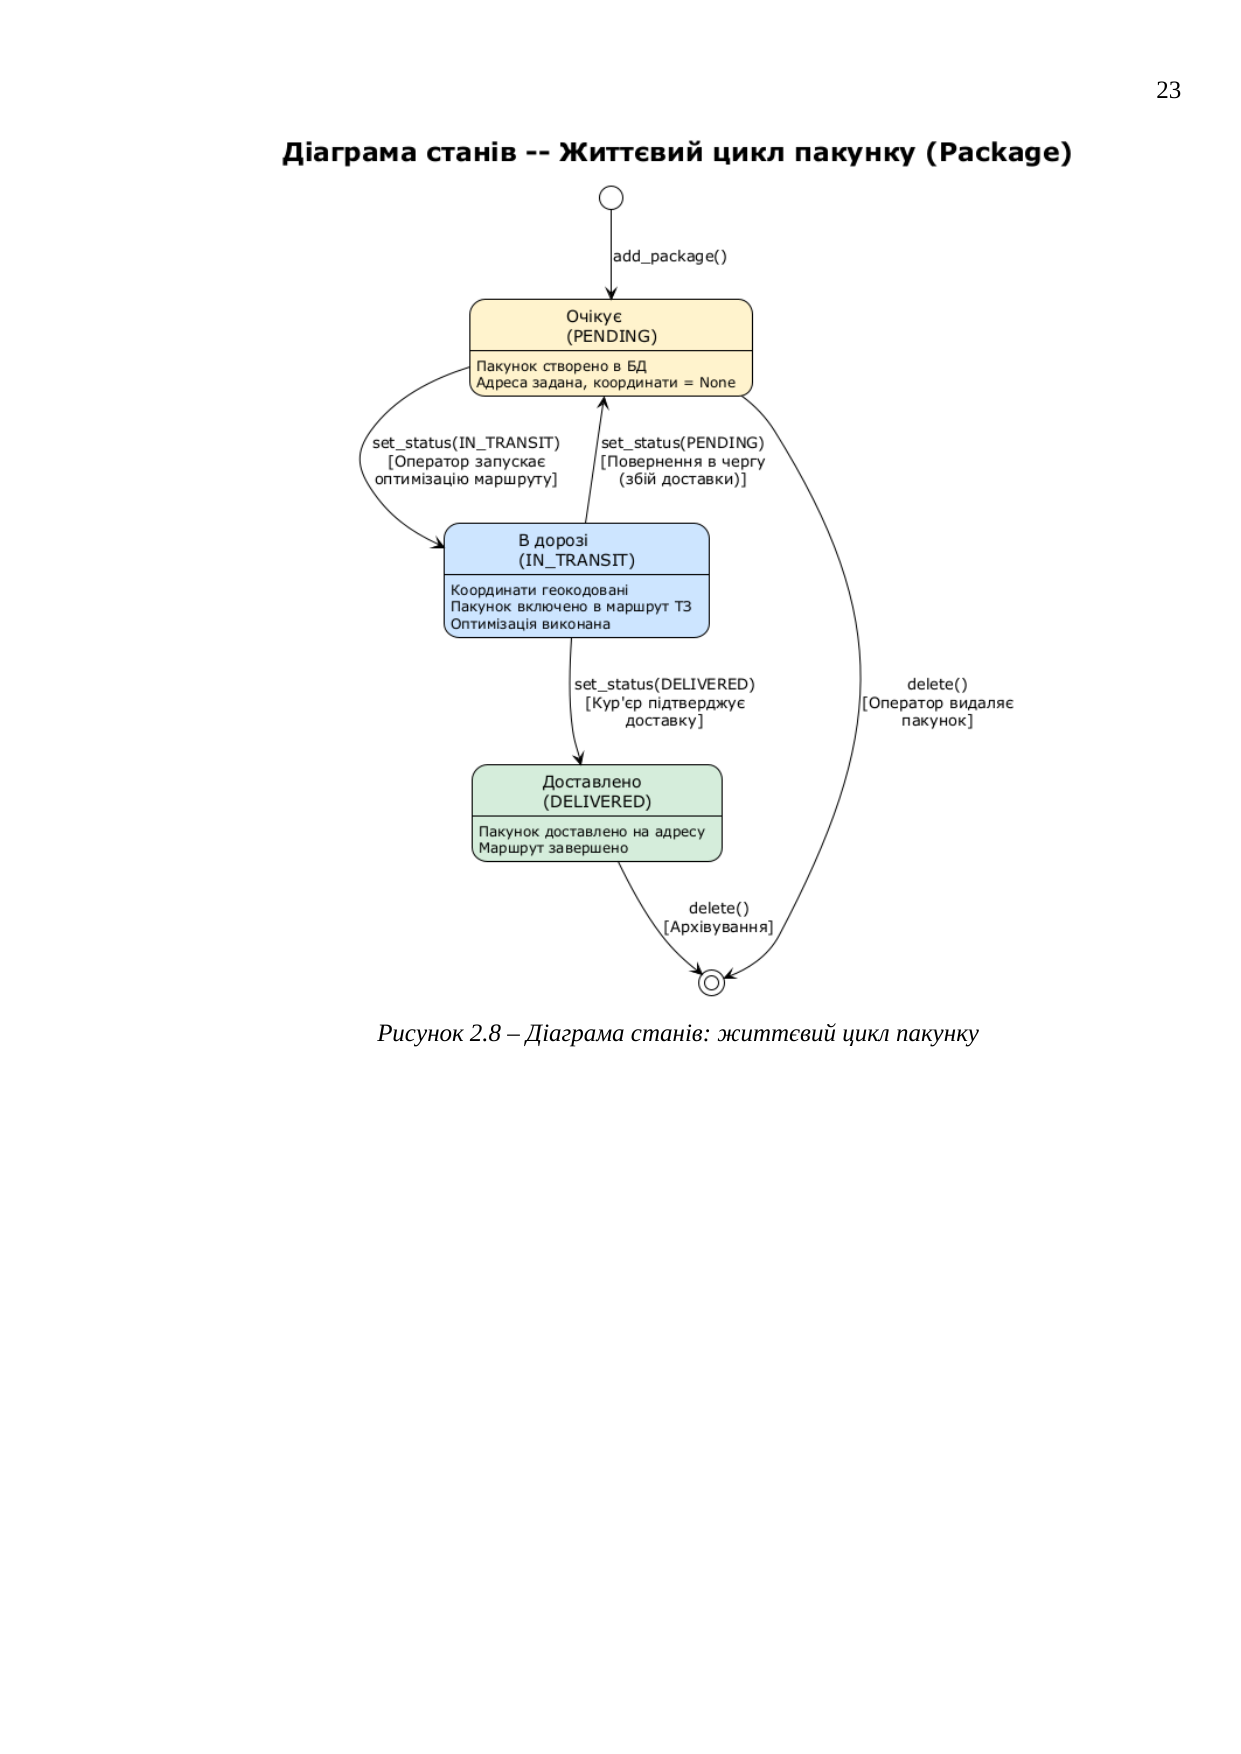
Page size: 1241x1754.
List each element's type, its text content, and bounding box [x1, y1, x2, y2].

picture [265, 118, 1093, 1001]
text Рисунок 2.8 – Діаграма станів: життєвий цикл пакунку [177, 1018, 1181, 1046]
